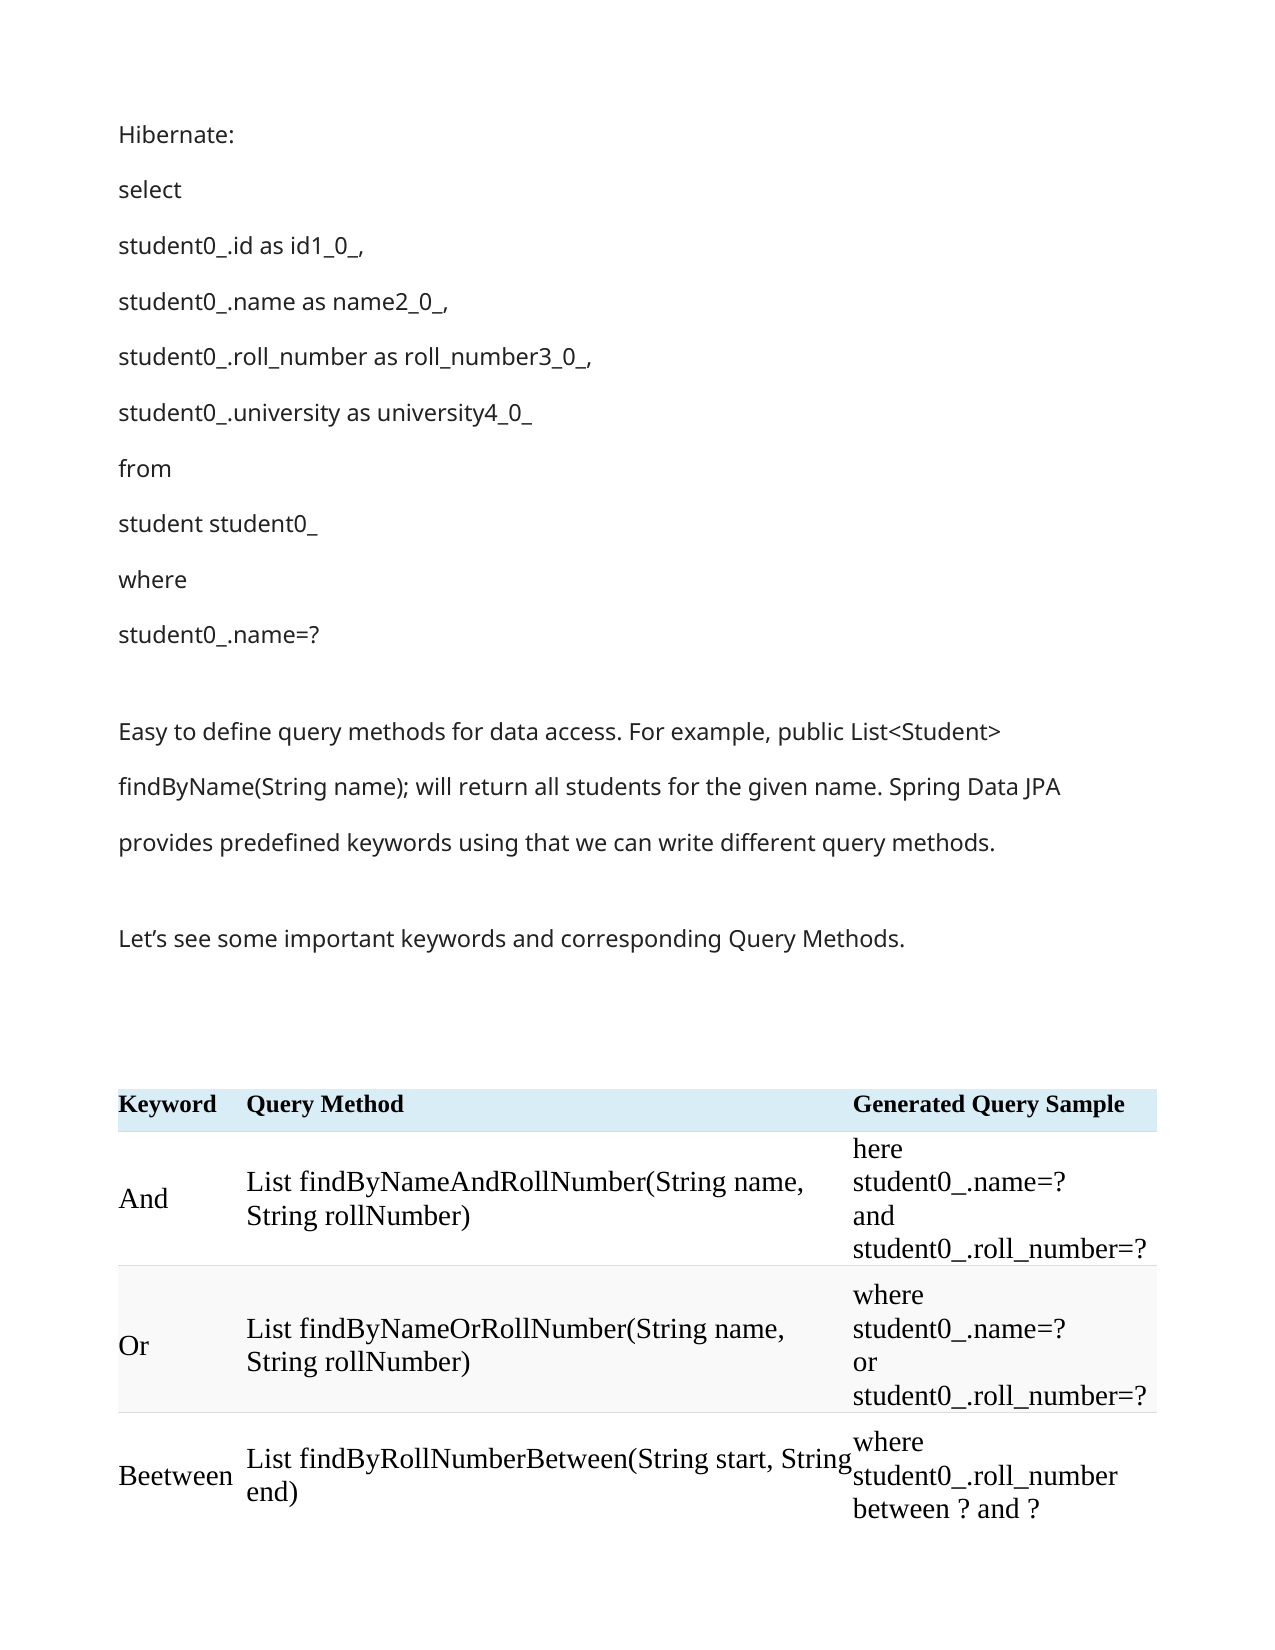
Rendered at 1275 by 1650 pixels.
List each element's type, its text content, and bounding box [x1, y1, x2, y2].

table_cell List findByNameAndRollNumber(String name, String rollNumber) [246, 1132, 853, 1265]
text Hibernate: select student0_.id as id1_0_, student0_.name as name2_0_, student0_.roll_number as roll_number3_0_, student0_.university as university4_0_ from student student0_ where student0_.name=? [118, 118, 1157, 651]
table_cell Beetween [118, 1413, 246, 1525]
table_cell List findByNameOrRollNumber(String name, String rollNumber) [246, 1266, 853, 1412]
table_cell List findByRollNumberBetween(String start, String end) [246, 1413, 853, 1525]
text Let’s see some important keywords and corresponding Query Methods. [118, 922, 1157, 954]
table_cell And [118, 1132, 246, 1265]
table_header Keyword [118, 1089, 246, 1131]
table_header Query Method [246, 1089, 853, 1131]
table_cell Or [118, 1266, 246, 1412]
text Easy to define query methods for data access. For example, public List<Student> findByName(String name); will return all students for the given name. Spring Data JPA provides predefined keywords using that we can write different query methods. [118, 715, 1157, 858]
table_cell where student0_.name=? or student0_.roll_number=? [853, 1266, 1157, 1412]
table_cell here student0_.name=? and student0_.roll_number=? [853, 1132, 1157, 1265]
table_cell where student0_.roll_number between ? and ? [853, 1413, 1157, 1525]
table_header Generated Query Sample [853, 1089, 1157, 1131]
